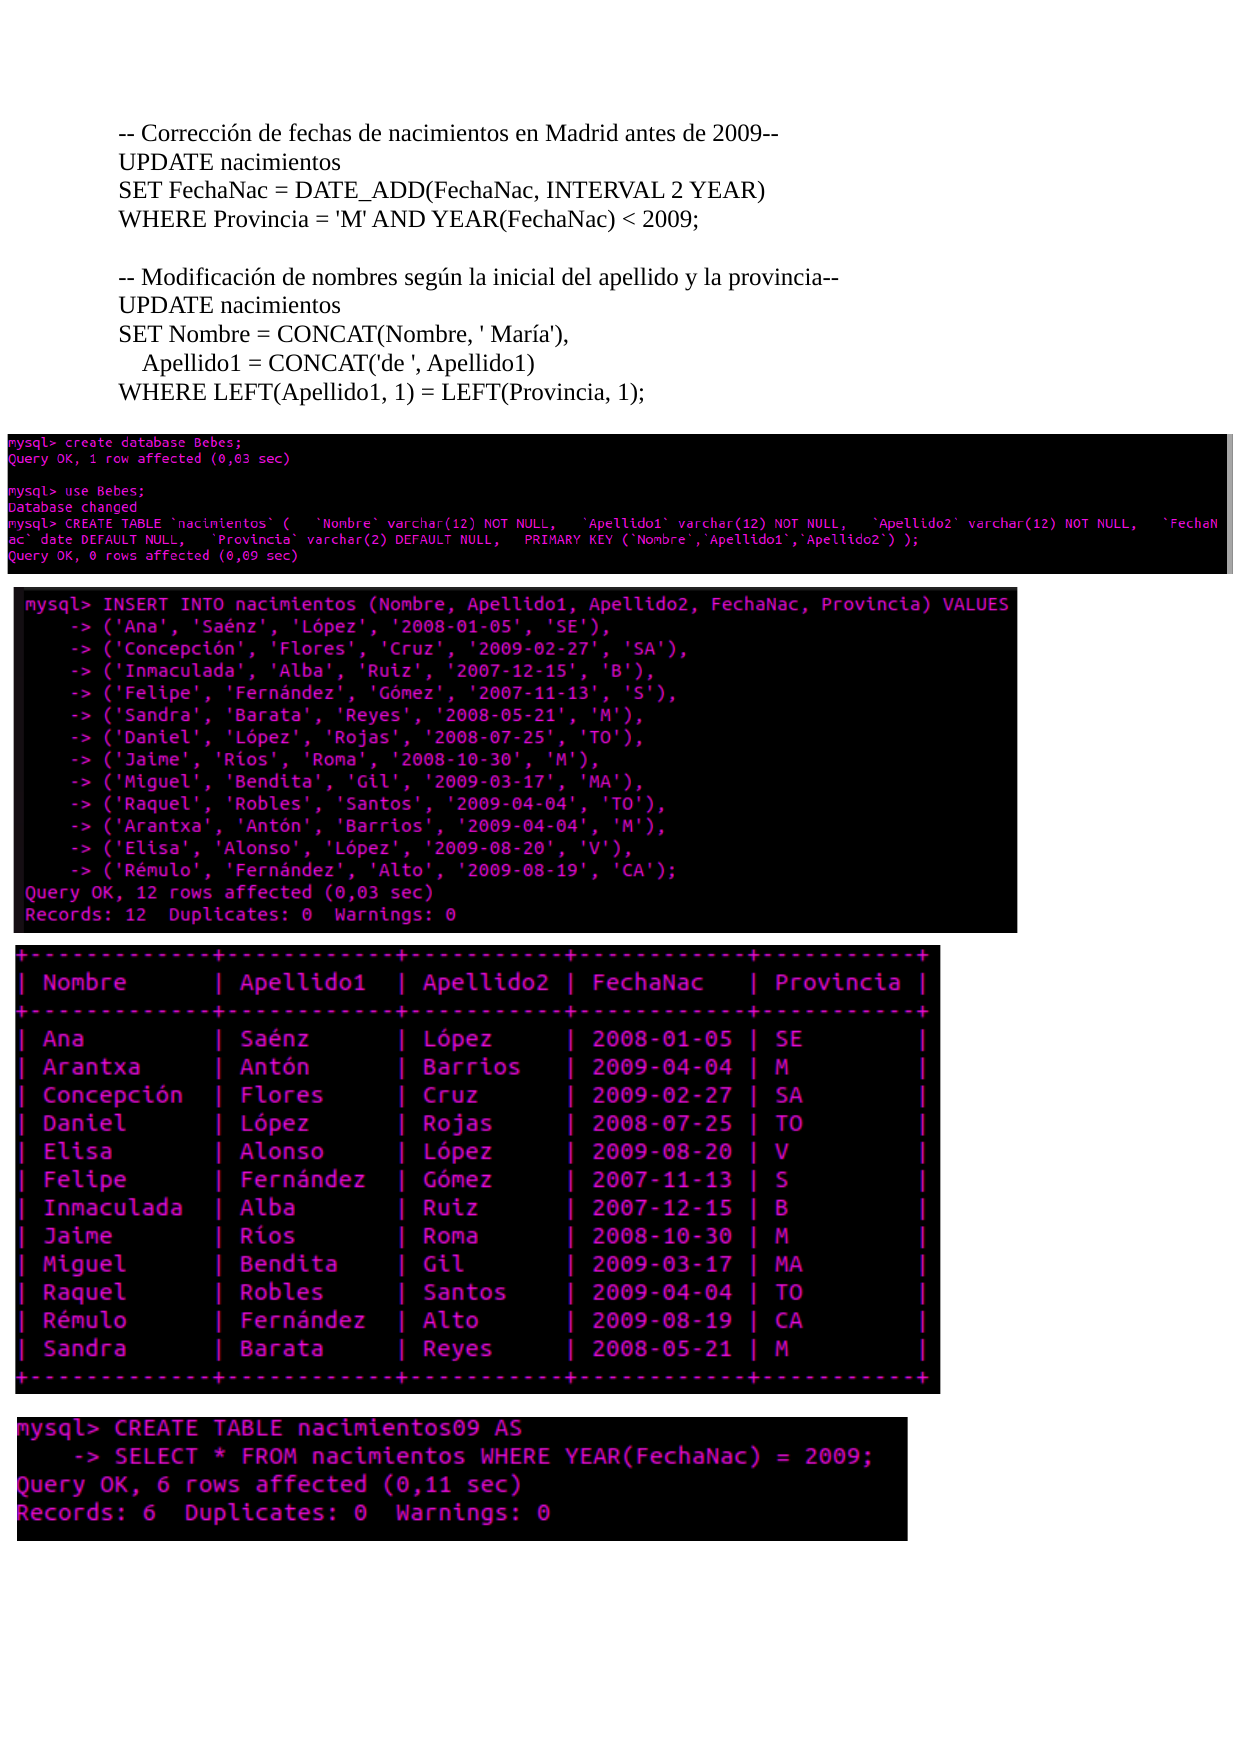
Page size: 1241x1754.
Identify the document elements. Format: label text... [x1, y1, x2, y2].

picture [15, 945, 941, 1394]
text -- Corrección de fechas de nacimientos en Madrid antes de 2009-- UPDATE nacimientos SET FechaNac = DATE_ADD(FechaNac, INTERVAL 2 YEAR) WHERE Provincia = 'M' AND YEAR(FechaNac) < 2009; -- Modificación de nombres según la inicial del apellido y la provincia-- UPDATE nacimientos SET Nombre = CONCAT(Nombre, ' María'), Apellido1 = CONCAT('de ', Apellido1) WHERE LEFT(Apellido1, 1) = LEFT(Provincia, 1); [118, 118, 1122, 434]
picture [13, 587, 1018, 933]
picture [7, 434, 1233, 574]
picture [17, 1417, 908, 1541]
